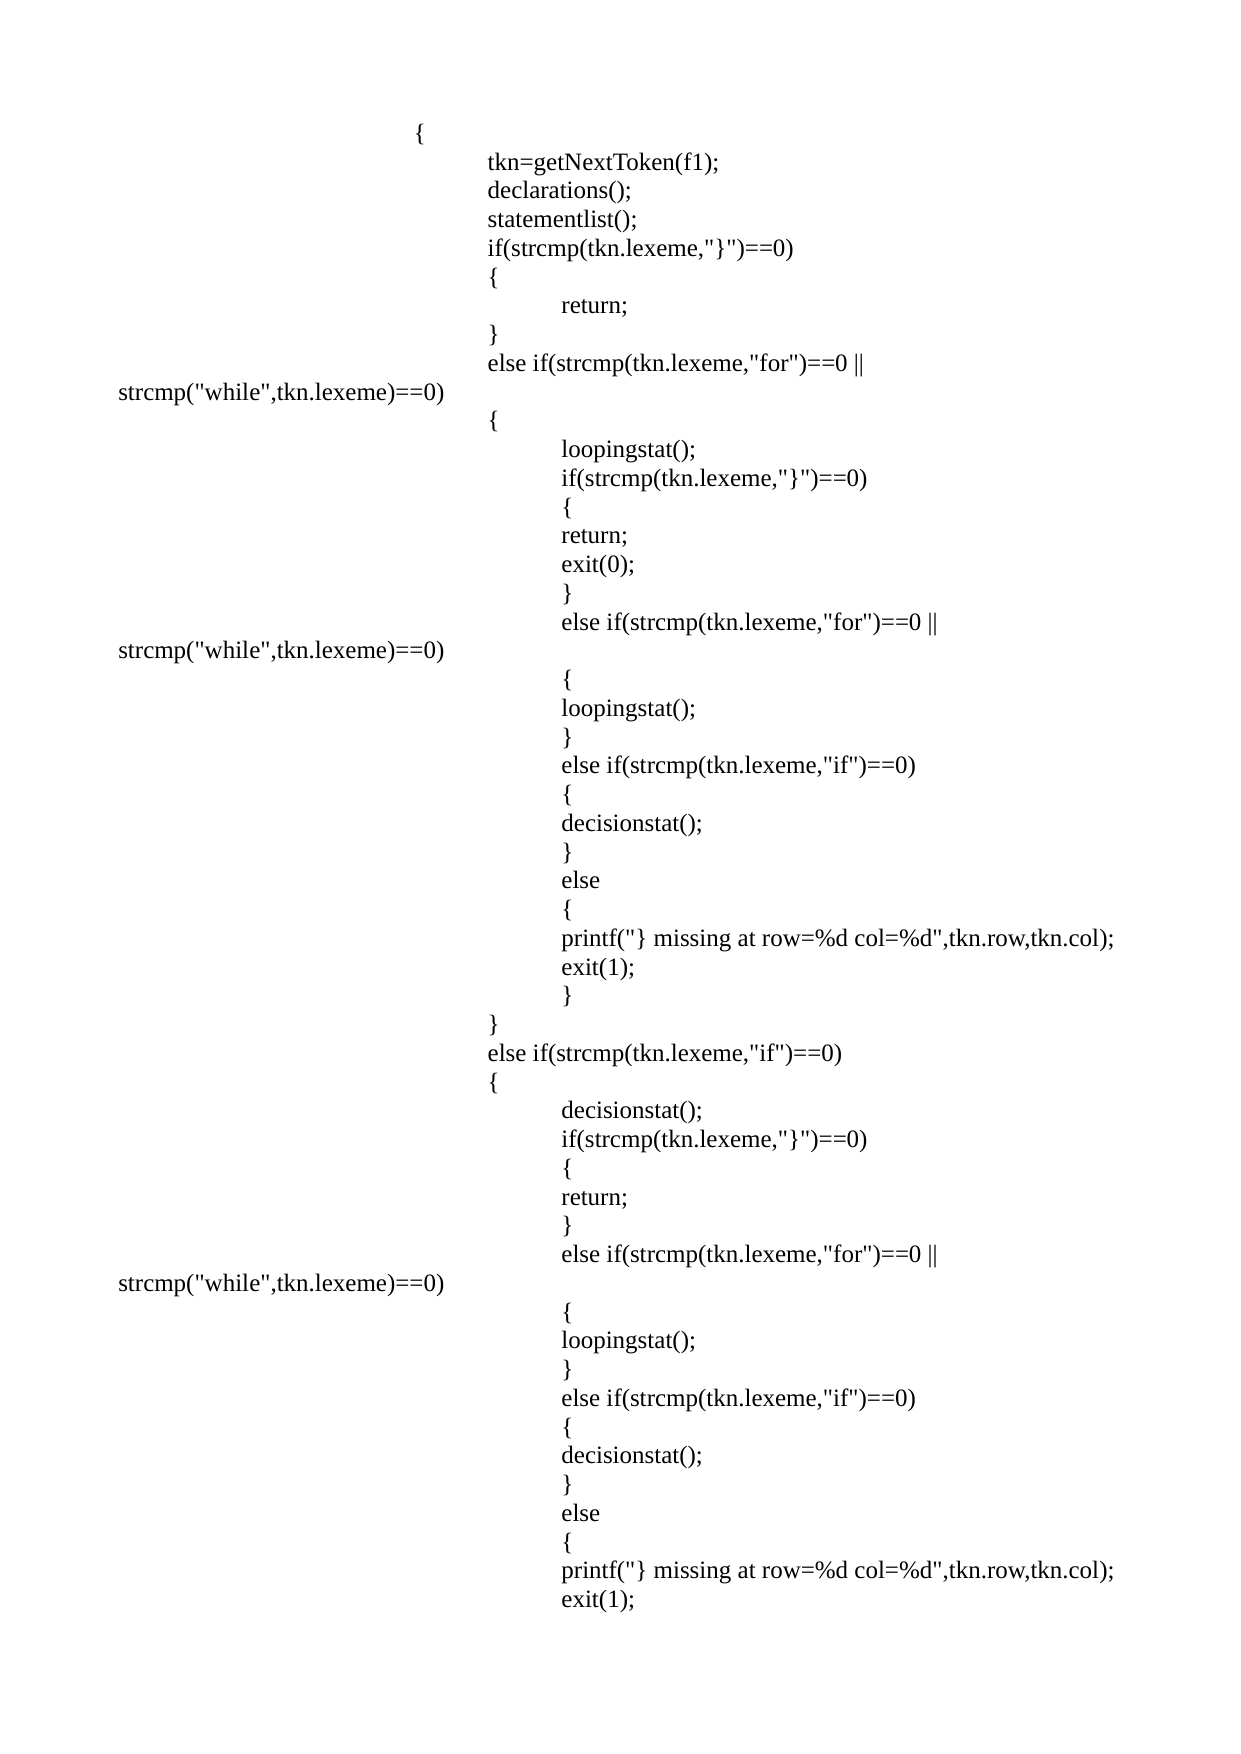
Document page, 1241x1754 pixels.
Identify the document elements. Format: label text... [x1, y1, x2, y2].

text return; [118, 291, 1122, 319]
text } [118, 1009, 1122, 1038]
text } [118, 1354, 1122, 1383]
text exit(0); [118, 549, 1122, 578]
text loopingstat(); [118, 434, 1122, 463]
text } [118, 981, 1122, 1009]
text return; [118, 521, 1122, 549]
text { [118, 664, 1122, 693]
text else if(strcmp(tkn.lexeme,"if")==0) [118, 1038, 1122, 1067]
text loopingstat(); [118, 693, 1122, 722]
text { [118, 118, 1122, 147]
text else if(strcmp(tkn.lexeme,"if")==0) [118, 751, 1122, 779]
text } [118, 578, 1122, 607]
text loopingstat(); [118, 1326, 1122, 1354]
text tkn=getNextToken(f1); [118, 147, 1122, 176]
text exit(1); [118, 1584, 1122, 1613]
text { [118, 262, 1122, 291]
text } [118, 319, 1122, 348]
text declarations(); [118, 176, 1122, 204]
text } [118, 1469, 1122, 1498]
text exit(1); [118, 952, 1122, 981]
text statementlist(); [118, 204, 1122, 233]
text if(strcmp(tkn.lexeme,"}")==0) [118, 233, 1122, 262]
text decisionstat(); [118, 1441, 1122, 1469]
text { [118, 894, 1122, 923]
text else if(strcmp(tkn.lexeme,"if")==0) [118, 1383, 1122, 1412]
text { [118, 1527, 1122, 1556]
text } [118, 837, 1122, 866]
text if(strcmp(tkn.lexeme,"}")==0) [118, 463, 1122, 492]
text printf("} missing at row=%d col=%d",tkn.row,tkn.col); [118, 923, 1122, 952]
text { [118, 406, 1122, 434]
text else [118, 1498, 1122, 1527]
text else if(strcmp(tkn.lexeme,"for")==0 || strcmp("while",tkn.lexeme)==0) [118, 1239, 1122, 1297]
text { [118, 1067, 1122, 1096]
text printf("} missing at row=%d col=%d",tkn.row,tkn.col); [118, 1556, 1122, 1584]
text decisionstat(); [118, 808, 1122, 837]
text decisionstat(); [118, 1096, 1122, 1124]
text return; [118, 1182, 1122, 1211]
text } [118, 722, 1122, 751]
text else [118, 866, 1122, 894]
text { [118, 1412, 1122, 1441]
text { [118, 1297, 1122, 1326]
text if(strcmp(tkn.lexeme,"}")==0) [118, 1124, 1122, 1153]
text else if(strcmp(tkn.lexeme,"for")==0 || strcmp("while",tkn.lexeme)==0) [118, 348, 1122, 406]
text else if(strcmp(tkn.lexeme,"for")==0 || strcmp("while",tkn.lexeme)==0) [118, 607, 1122, 664]
text { [118, 1153, 1122, 1182]
text { [118, 492, 1122, 521]
text } [118, 1211, 1122, 1239]
text { [118, 779, 1122, 808]
